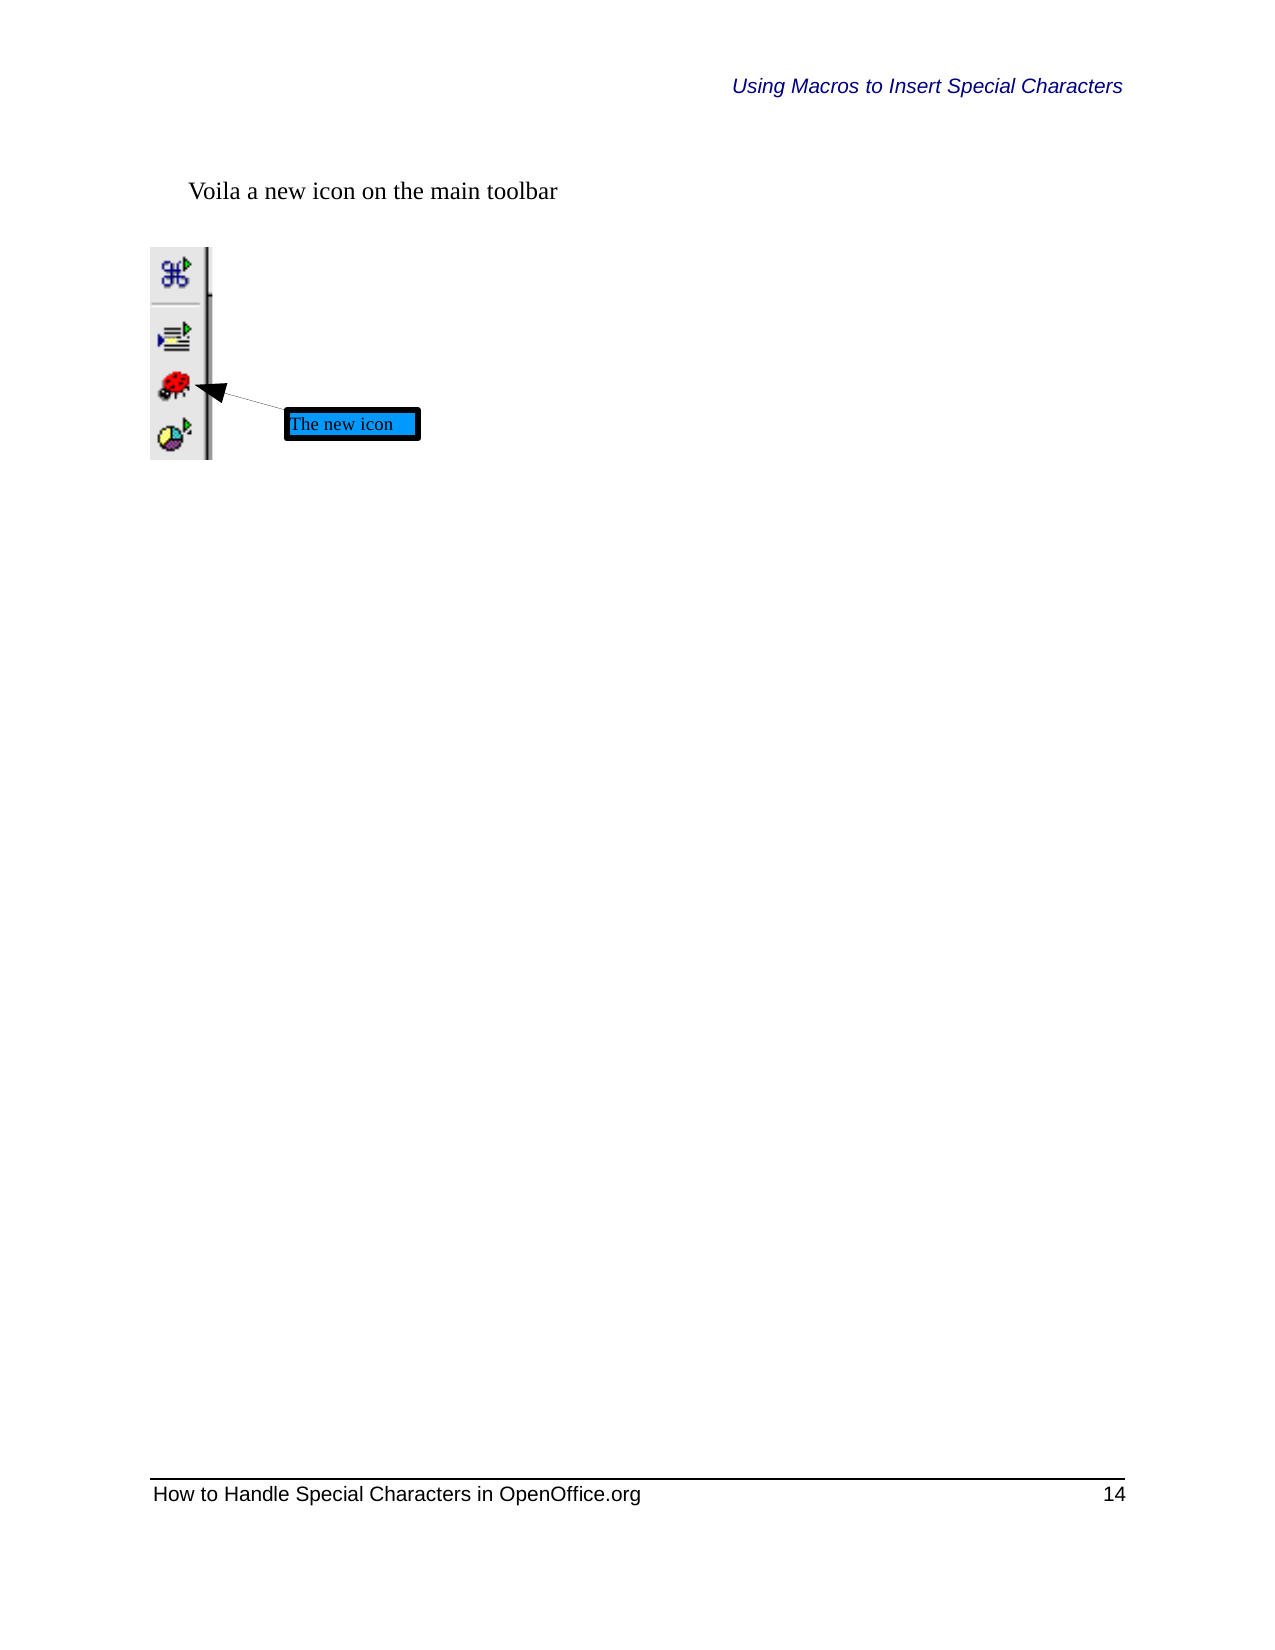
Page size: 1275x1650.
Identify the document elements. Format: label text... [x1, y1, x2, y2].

text Voila a new icon on the main toolbar [188, 177, 1125, 205]
picture [150, 247, 213, 460]
